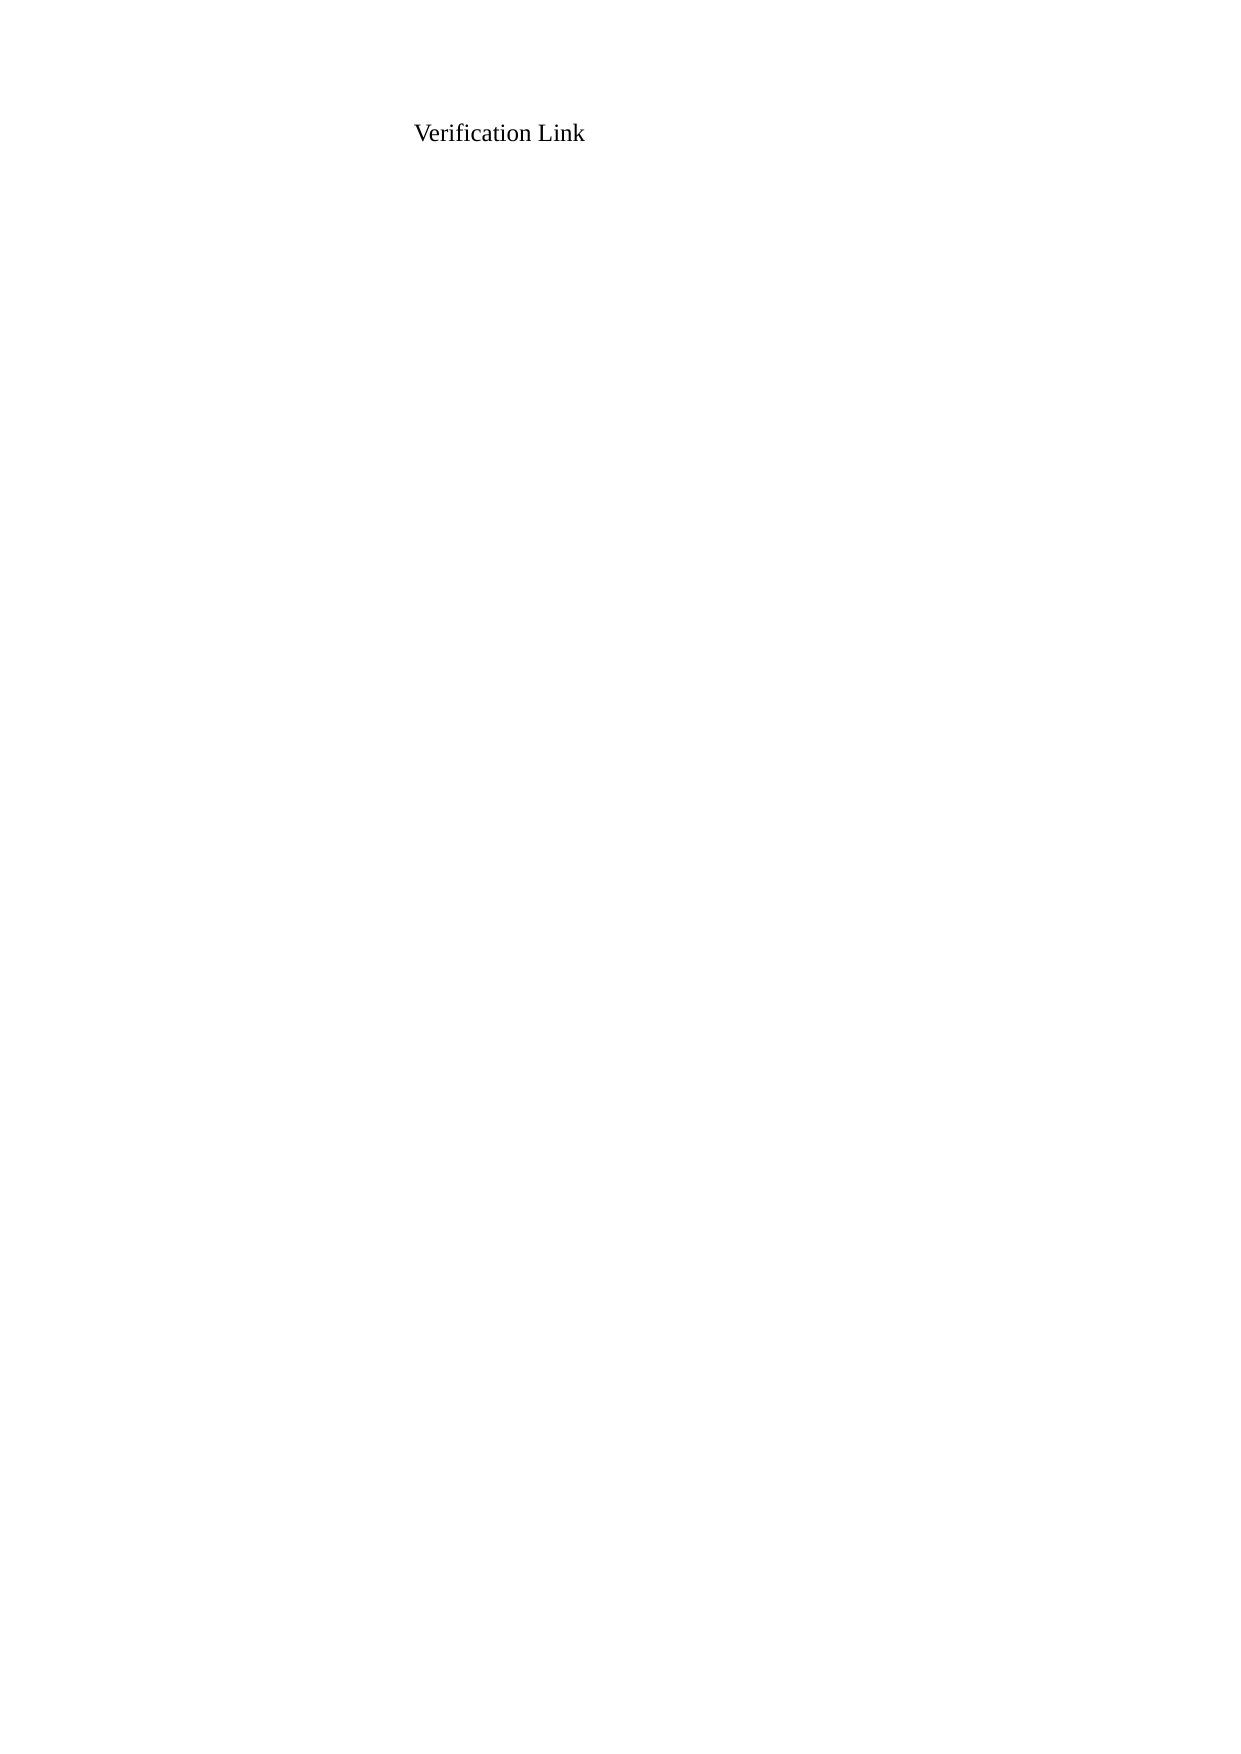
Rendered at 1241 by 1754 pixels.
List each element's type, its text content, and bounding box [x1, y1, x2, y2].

text Verification Link [118, 118, 1122, 147]
